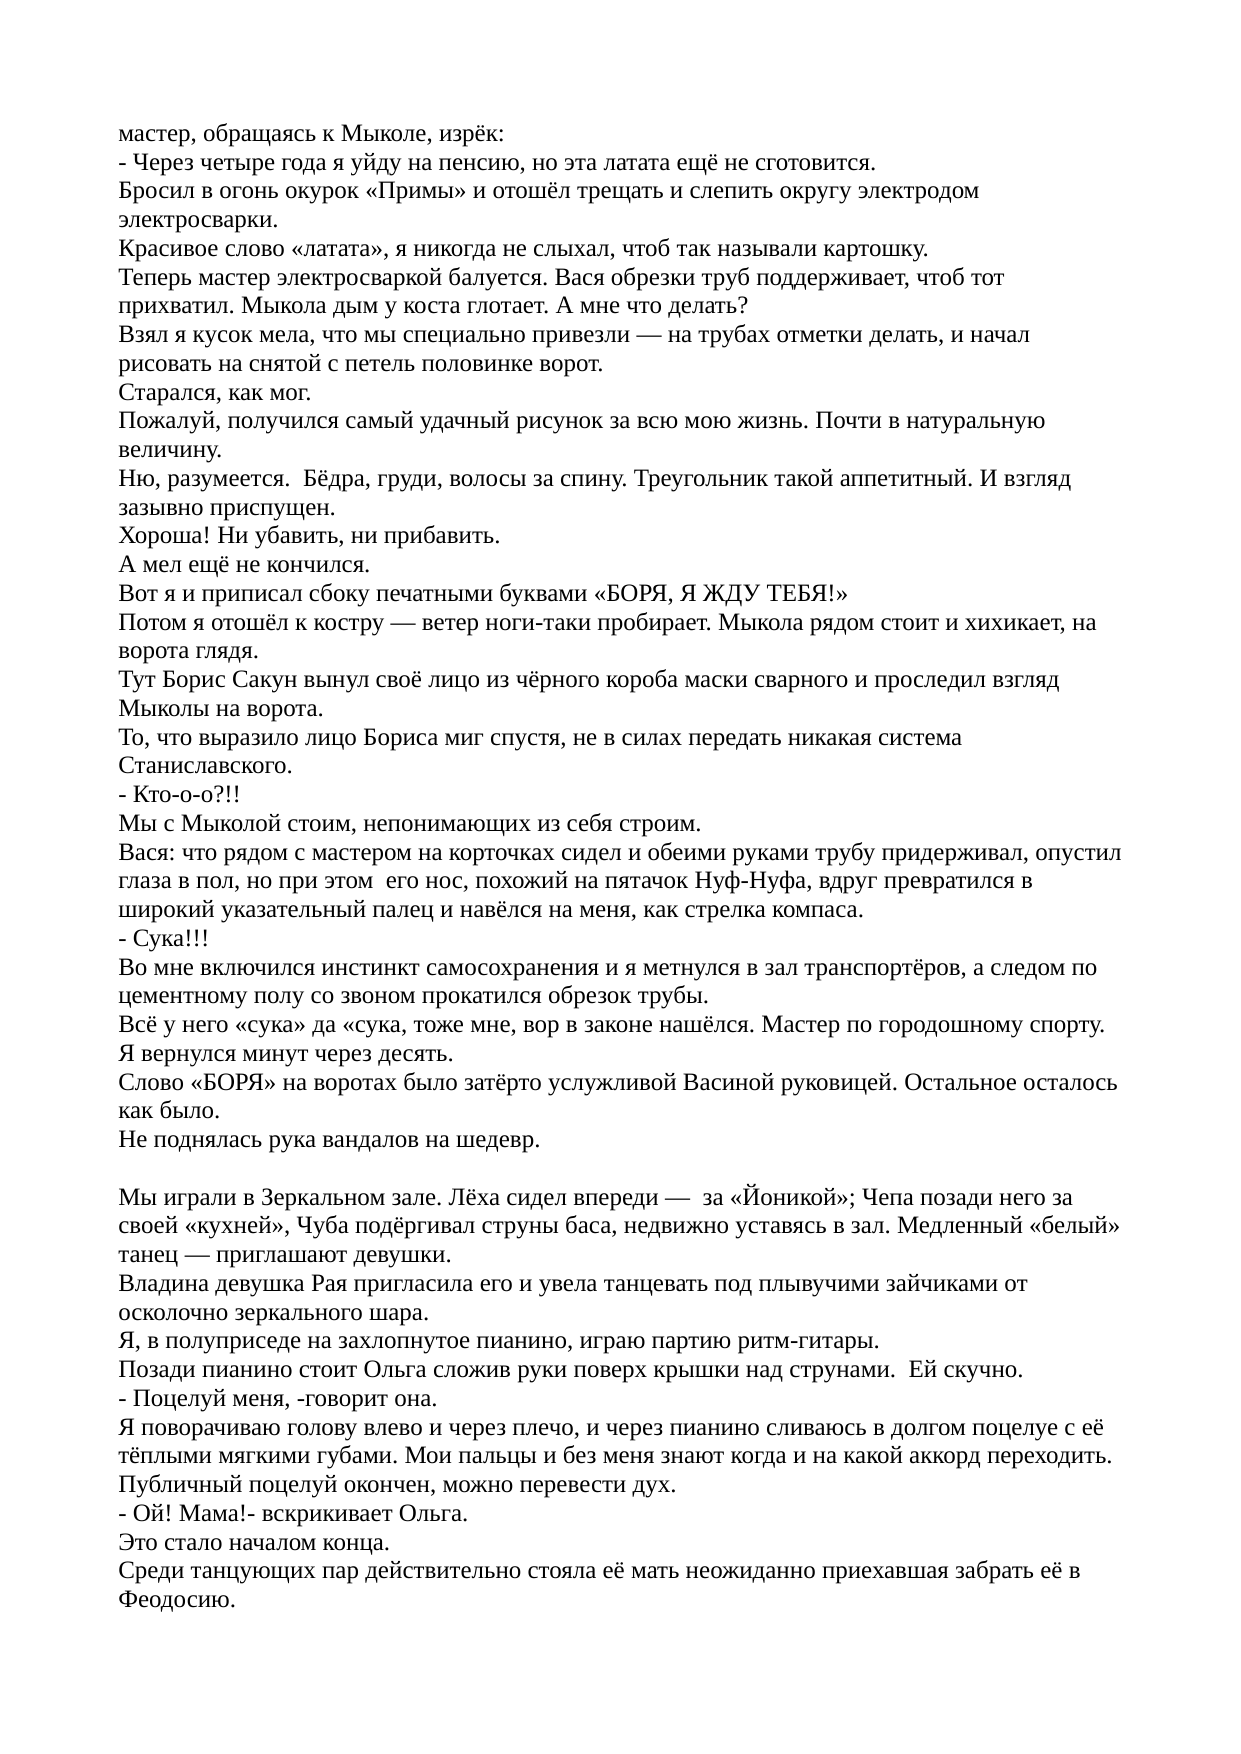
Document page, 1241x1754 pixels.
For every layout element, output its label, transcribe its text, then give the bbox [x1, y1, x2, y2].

text Вася: что рядом с мастером на корточках сидел и обеими руками трубу придерживал, опустил глаза в пол, но при этом его нос, похожий на пятачок Нуф-Нуфа, вдруг превратился в широкий указательный палец и навёлся на меня, как стрелка компаса. [118, 837, 1122, 923]
text Взял я кусок мела, что мы специально привезли — на трубах отметки делать, и начал рисовать на снятой с петель половинке ворот. [118, 319, 1122, 377]
text Хороша! Ни убавить, ни прибавить. [118, 521, 1122, 549]
text - Поцелуй меня, -говорит она. [118, 1383, 1122, 1412]
text Среди танцующих пар действительно стояла её мать неожиданно приехавшая забрать её в Феодосию. [118, 1556, 1122, 1613]
text Пожалуй, получился самый удачный рисунок за всю мою жизнь. Почти в натуральную величину. [118, 406, 1122, 463]
text Я, в полуприседе на захлопнутое пианино, играю партию ритм-гитары. [118, 1326, 1122, 1354]
text Вот я и приписал сбоку печатными буквами «БОРЯ, Я ЖДУ ТЕБЯ!» [118, 578, 1122, 607]
text Слово «БОРЯ» на воротах было затёрто услужливой Васиной руковицей. Остальное осталось как было. [118, 1067, 1122, 1124]
text - Сука!!! [118, 923, 1122, 952]
text Позади пианино стоит Ольга сложив руки поверх крышки над струнами. Ей скучно. [118, 1354, 1122, 1383]
text Потом я отошёл к костру — ветер ноги-таки пробирает. Мыкола рядом стоит и хихикает, на ворота глядя. [118, 607, 1122, 664]
text Во мне включился инстинкт самосохранения и я метнулся в зал транспортёров, а следом по цементному полу со звоном прокатился обрезок трубы. [118, 952, 1122, 1009]
text Красивое слово «латата», я никогда не слыхал, чтоб так называли картошку. [118, 233, 1122, 262]
text Ню, разумеется. Бёдра, груди, волосы за спину. Треугольник такой аппетитный. И взгляд зазывно приспущен. [118, 463, 1122, 521]
text Я вернулся минут через десять. [118, 1038, 1122, 1067]
text Старался, как мог. [118, 377, 1122, 406]
text Мы с Мыколой стоим, непонимающих из себя строим. [118, 808, 1122, 837]
text Это стало началом конца. [118, 1527, 1122, 1556]
text - Ой! Мама!- вскрикивает Ольга. [118, 1498, 1122, 1527]
text Тут Борис Сакун вынул своё лицо из чёрного короба маски сварного и проследил взгляд Мыколы на ворота. [118, 664, 1122, 722]
text Бросил в огонь окурок «Примы» и отошёл трещать и слепить округу электродом электросварки. [118, 176, 1122, 233]
text - Через четыре года я уйду на пенсию, но эта латата ещё не сготовится. [118, 147, 1122, 176]
text Мы играли в Зеркальном зале. Лёха сидел впереди — за «Йоникой»; Чепа позади него за своей «кухней», Чуба подёргивал струны баса, недвижно уставясь в зал. Медленный «белый» танец — приглашают девушки. [118, 1182, 1122, 1268]
text Я поворачиваю голову влево и через плечо, и через пианино сливаюсь в долгом поцелуе с её тёплыми мягкими губами. Мои пальцы и без меня знают когда и на какой аккорд переходить. [118, 1412, 1122, 1469]
text Всё у него «сука» да «сука, тоже мне, вор в законе нашёлся. Мастер по городошному спорту. [118, 1009, 1122, 1038]
text Теперь мастер электросваркой балуется. Вася обрезки труб поддерживает, чтоб тот прихватил. Мыкола дым у коста глотает. А мне что делать? [118, 262, 1122, 319]
text Владина девушка Рая пригласила его и увела танцевать под плывучими зайчиками от осколочно зеркального шара. [118, 1268, 1122, 1326]
text Не поднялась рука вандалов на шедевр. [118, 1124, 1122, 1153]
text - Кто-о-о?!! [118, 779, 1122, 808]
text мастер, обращаясь к Мыколе, изрёк: [118, 118, 1122, 147]
text То, что выразило лицо Бориса миг спустя, не в силах передать никакая система Станиславского. [118, 722, 1122, 779]
text Публичный поцелуй окончен, можно перевести дух. [118, 1469, 1122, 1498]
text А мел ещё не кончился. [118, 549, 1122, 578]
